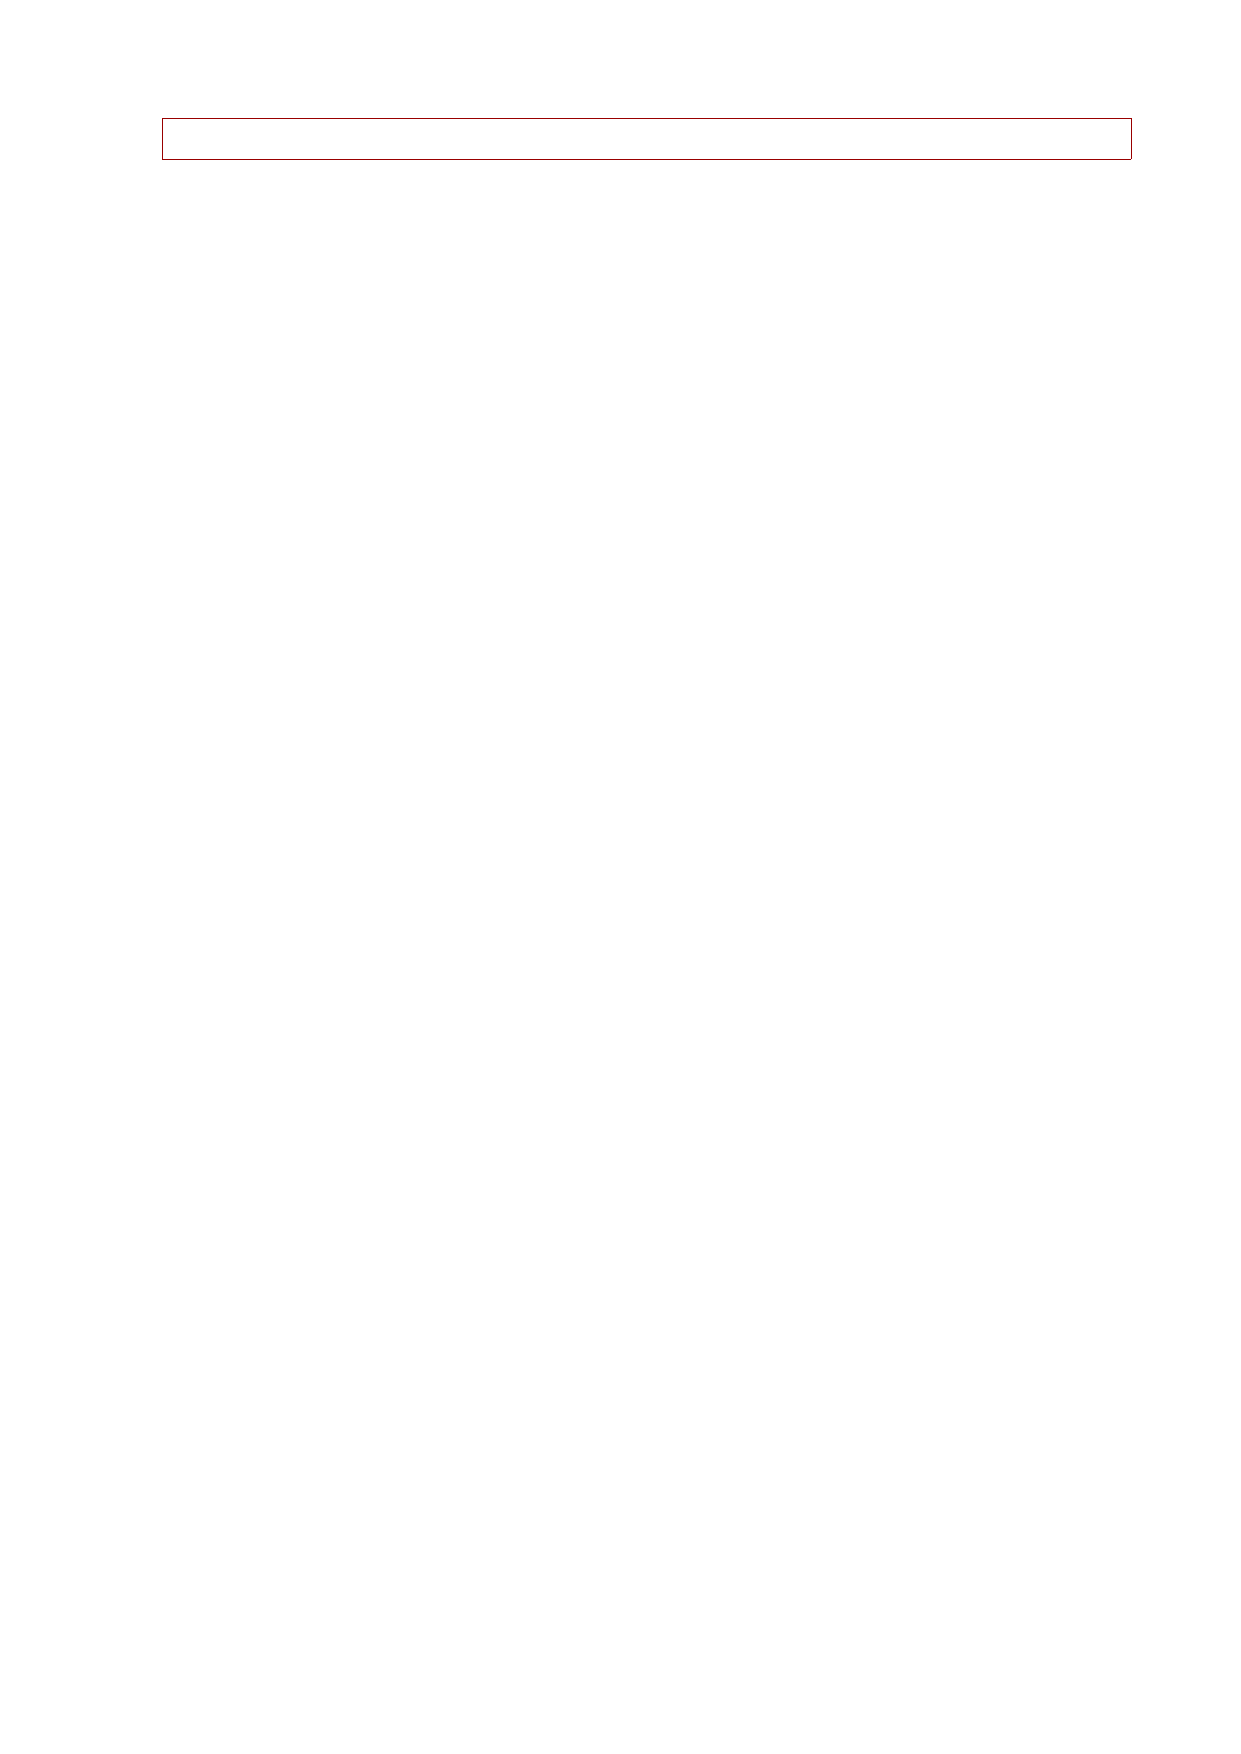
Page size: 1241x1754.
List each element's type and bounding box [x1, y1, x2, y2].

table_header [163, 119, 1131, 158]
